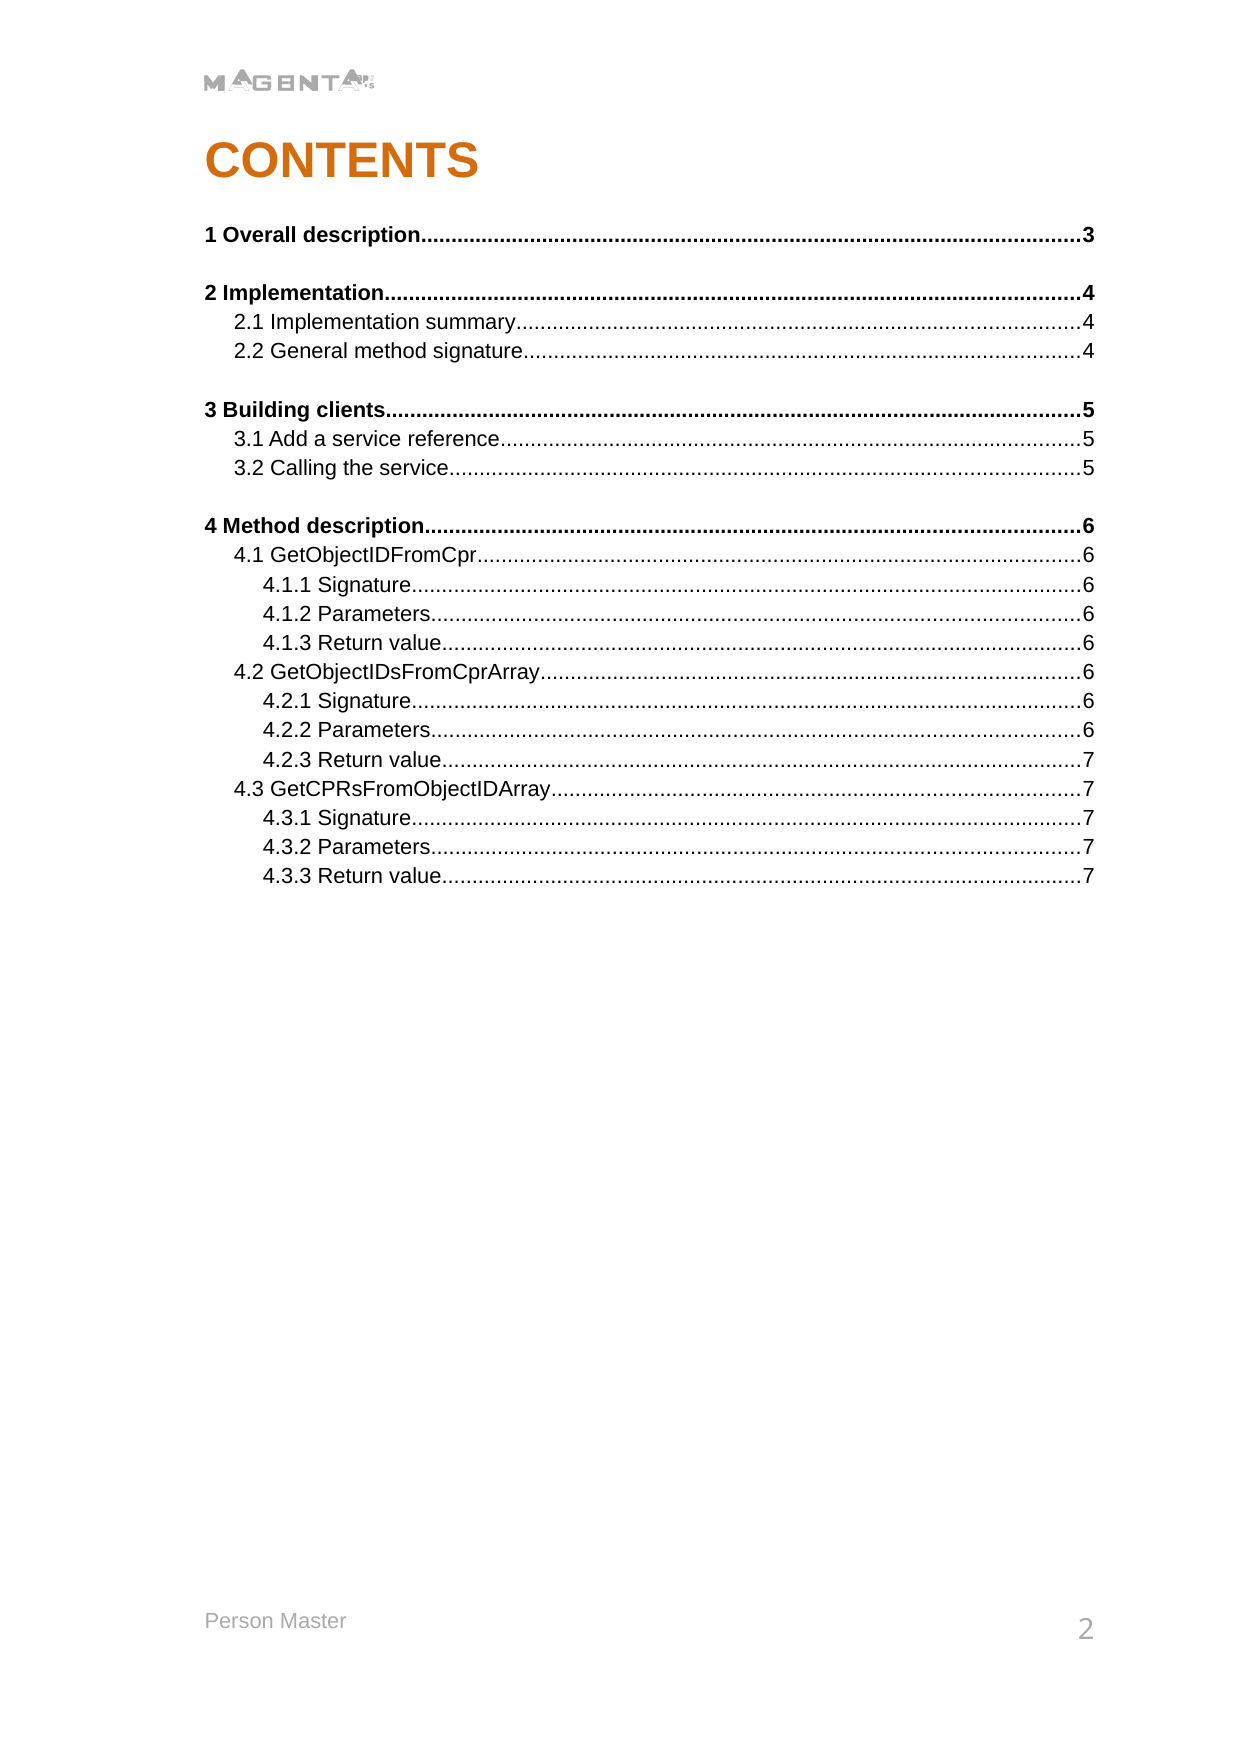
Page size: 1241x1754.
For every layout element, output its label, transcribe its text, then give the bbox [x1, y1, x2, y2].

text 3 Building clients 5 [204, 394, 1094, 423]
text 1 Overall description 3 [204, 219, 1094, 248]
text 4.3.3 Return value 7 [263, 860, 1094, 889]
text 4 Method description 6 [204, 510, 1094, 539]
text 2.1 Implementation summary 4 [233, 306, 1094, 335]
text 2.2 General method signature 4 [233, 335, 1094, 364]
text 4.1.1 Signature 6 [263, 569, 1094, 598]
text 4.3.1 Signature 7 [263, 802, 1094, 831]
text 4.2.3 Return value 7 [263, 744, 1094, 773]
text 4.3.2 Parameters 7 [263, 831, 1094, 860]
text 4.3 GetCPRsFromObjectIDArray 7 [233, 773, 1094, 802]
text 4.1.2 Parameters 6 [263, 598, 1094, 627]
text 4.2 GetObjectIDsFromCprArray 6 [233, 656, 1094, 685]
text 3.1 Add a service reference 5 [233, 423, 1094, 452]
text 2 Implementation 4 [204, 277, 1094, 306]
text 3.2 Calling the service 5 [233, 452, 1094, 481]
text 4.1 GetObjectIDFromCpr 6 [233, 539, 1094, 569]
text 4.1.3 Return value 6 [263, 627, 1094, 656]
text 4.2.2 Parameters 6 [263, 714, 1094, 744]
text 4.2.1 Signature 6 [263, 685, 1094, 714]
subtitle Contents [204, 131, 1094, 189]
